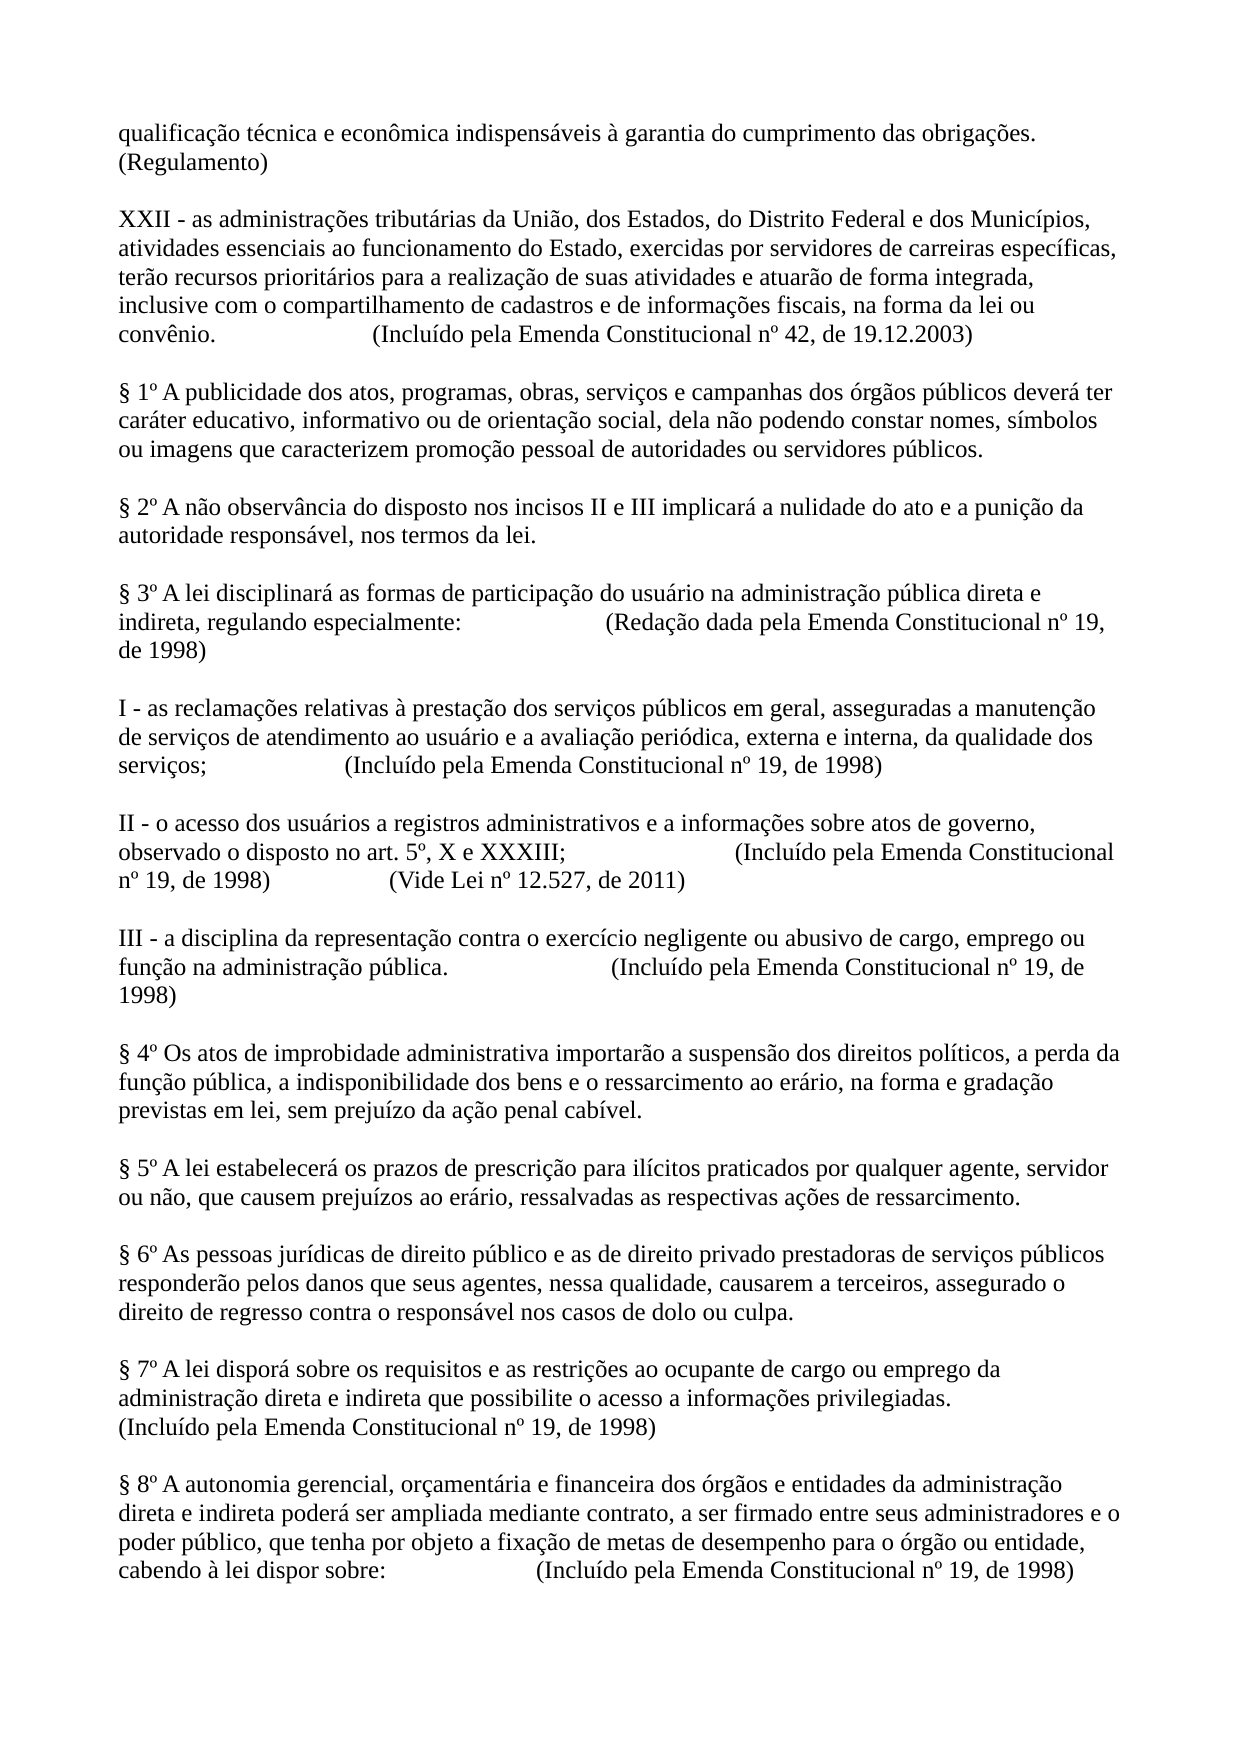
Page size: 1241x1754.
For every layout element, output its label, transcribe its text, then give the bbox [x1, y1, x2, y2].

text § 7º A lei disporá sobre os requisitos e as restrições ao ocupante de cargo ou emprego da administração direta e indireta que possibilite o acesso a informações privilegiadas. (Incluído pela Emenda Constitucional nº 19, de 1998) [118, 1354, 1122, 1441]
text § 5º A lei estabelecerá os prazos de prescrição para ilícitos praticados por qualquer agente, servidor ou não, que causem prejuízos ao erário, ressalvadas as respectivas ações de ressarcimento. [118, 1153, 1122, 1211]
text I - as reclamações relativas à prestação dos serviços públicos em geral, asseguradas a manutenção de serviços de atendimento ao usuário e a avaliação periódica, externa e interna, da qualidade dos serviços; (Incluído pela Emenda Constitucional nº 19, de 1998) [118, 693, 1122, 779]
text § 2º A não observância do disposto nos incisos II e III implicará a nulidade do ato e a punição da autoridade responsável, nos termos da lei. [118, 492, 1122, 549]
text qualificação técnica e econômica indispensáveis à garantia do cumprimento das obrigações. (Regulamento) [118, 118, 1122, 176]
text § 6º As pessoas jurídicas de direito público e as de direito privado prestadoras de serviços públicos responderão pelos danos que seus agentes, nessa qualidade, causarem a terceiros, assegurado o direito de regresso contra o responsável nos casos de dolo ou culpa. [118, 1239, 1122, 1326]
text § 3º A lei disciplinará as formas de participação do usuário na administração pública direta e indireta, regulando especialmente: (Redação dada pela Emenda Constitucional nº 19, de 1998) [118, 578, 1122, 664]
text § 8º A autonomia gerencial, orçamentária e financeira dos órgãos e entidades da administração direta e indireta poderá ser ampliada mediante contrato, a ser firmado entre seus administradores e o poder público, que tenha por objeto a fixação de metas de desempenho para o órgão ou entidade, cabendo à lei dispor sobre: (Incluído pela Emenda Constitucional nº 19, de 1998) [118, 1469, 1122, 1584]
text XXII - as administrações tributárias da União, dos Estados, do Distrito Federal e dos Municípios, atividades essenciais ao funcionamento do Estado, exercidas por servidores de carreiras específicas, terão recursos prioritários para a realização de suas atividades e atuarão de forma integrada, inclusive com o compartilhamento de cadastros e de informações fiscais, na forma da lei ou convênio. (Incluído pela Emenda Constitucional nº 42, de 19.12.2003) [118, 204, 1122, 348]
text III - a disciplina da representação contra o exercício negligente ou abusivo de cargo, emprego ou função na administração pública. (Incluído pela Emenda Constitucional nº 19, de 1998) [118, 923, 1122, 1009]
text II - o acesso dos usuários a registros administrativos e a informações sobre atos de governo, observado o disposto no art. 5º, X e XXXIII; (Incluído pela Emenda Constitucional nº 19, de 1998) (Vide Lei nº 12.527, de 2011) [118, 808, 1122, 894]
text § 1º A publicidade dos atos, programas, obras, serviços e campanhas dos órgãos públicos deverá ter caráter educativo, informativo ou de orientação social, dela não podendo constar nomes, símbolos ou imagens que caracterizem promoção pessoal de autoridades ou servidores públicos. [118, 377, 1122, 463]
text § 4º Os atos de improbidade administrativa importarão a suspensão dos direitos políticos, a perda da função pública, a indisponibilidade dos bens e o ressarcimento ao erário, na forma e gradação previstas em lei, sem prejuízo da ação penal cabível. [118, 1038, 1122, 1124]
